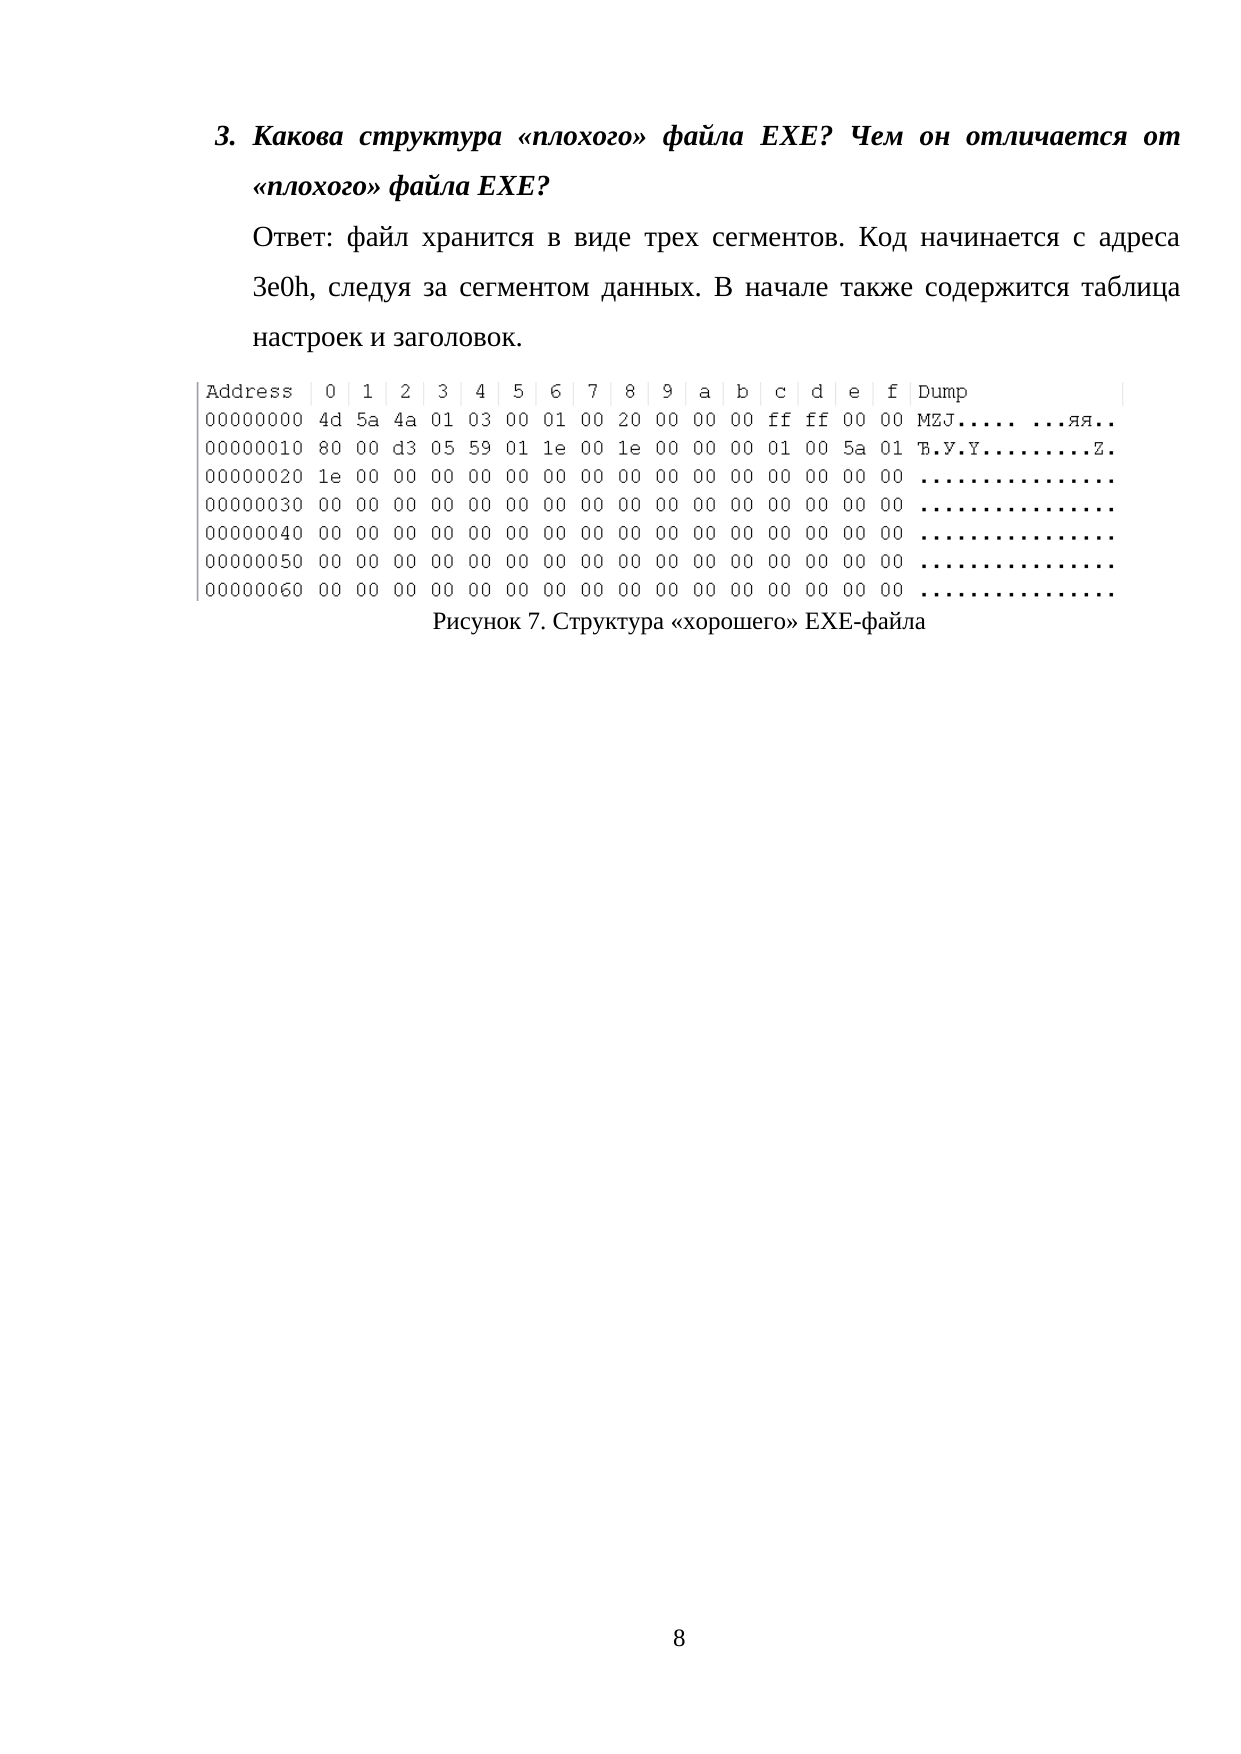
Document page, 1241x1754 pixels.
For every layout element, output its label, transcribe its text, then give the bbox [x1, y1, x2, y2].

list Какова структура «плохого» файла EXE? Чем он отличается от «плохого» файла EXE? [215, 118, 1181, 202]
picture [196, 382, 1163, 601]
list Рисунок 7. Структура «хорошего» EXE-файла [196, 601, 1162, 635]
list Ответ: файл хранится в виде трех сегментов. Код начинается с адреса 3e0h, следуя за сегментом данных. В начале также содержится таблица настроек и заголовок. [215, 219, 1181, 353]
